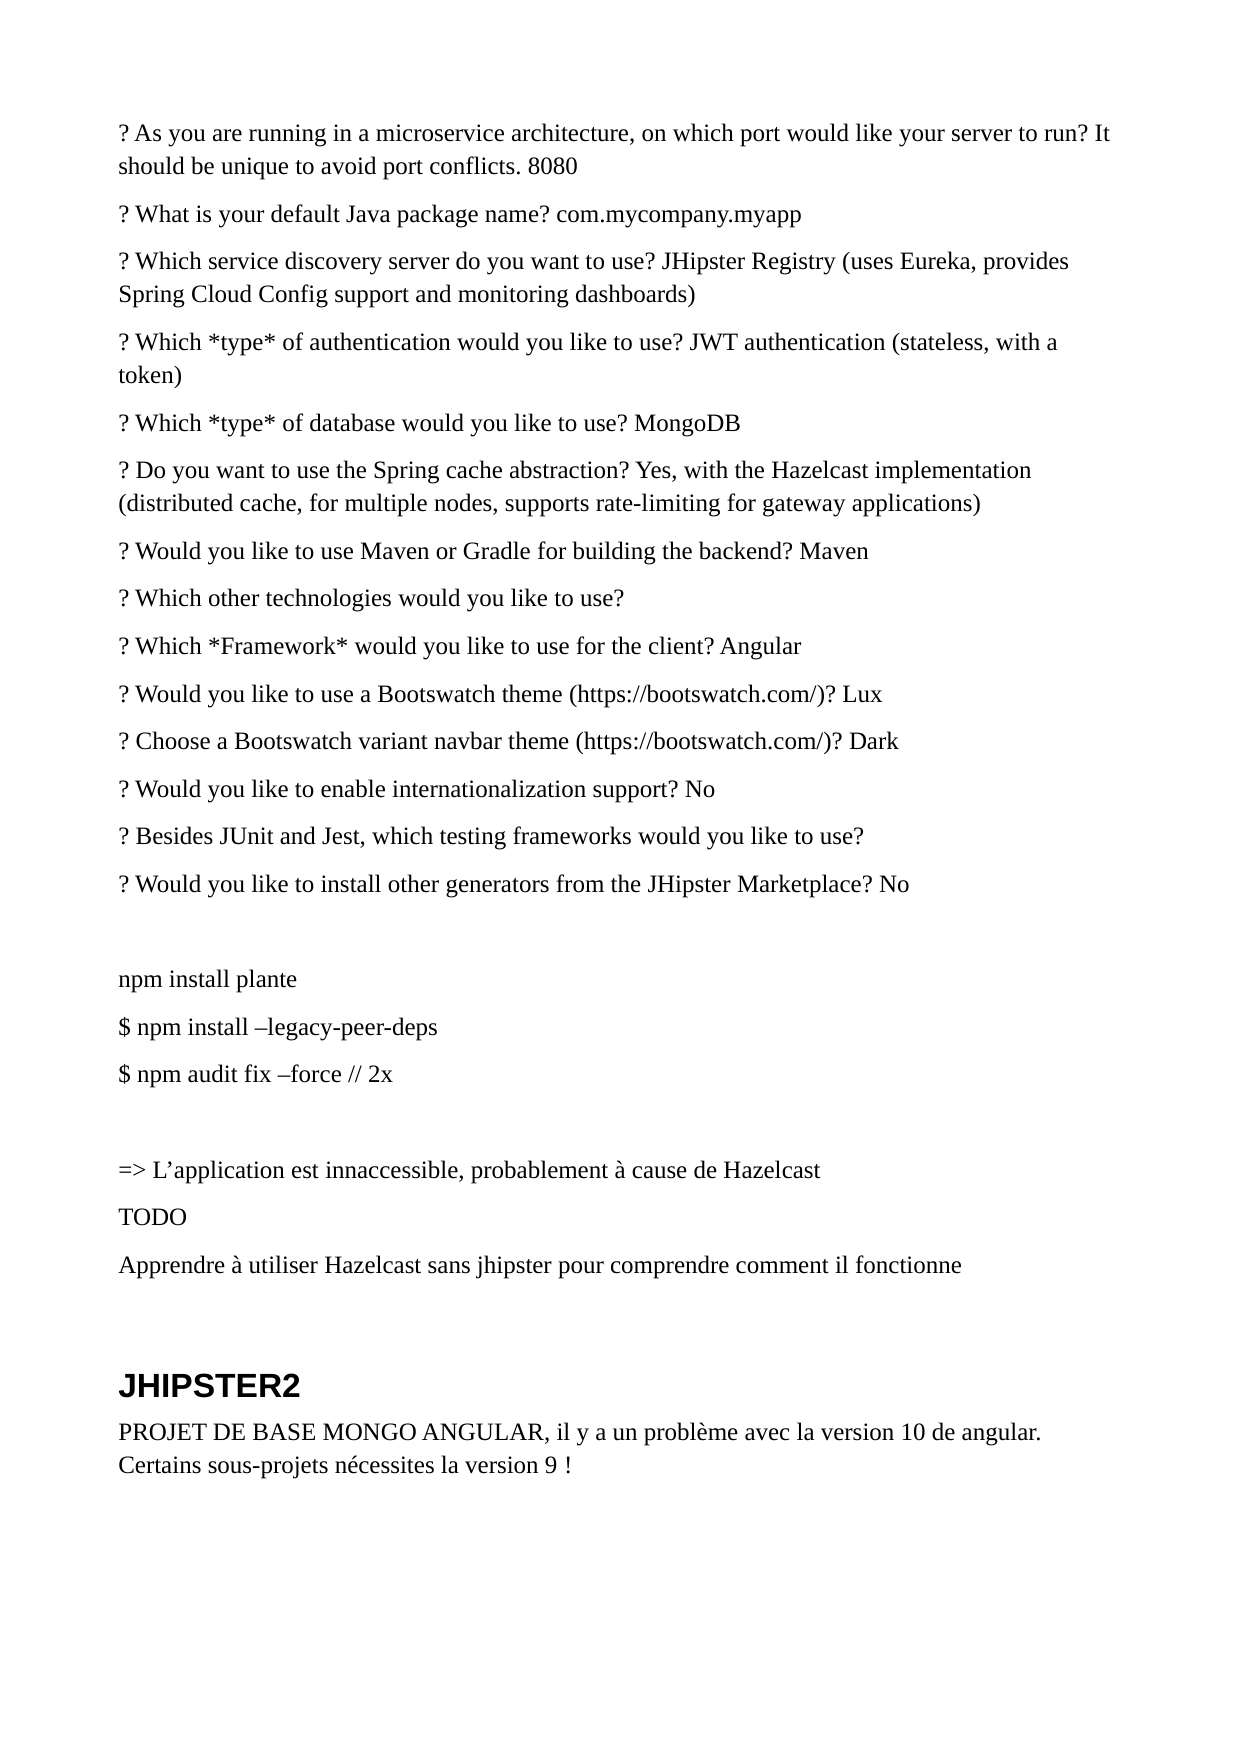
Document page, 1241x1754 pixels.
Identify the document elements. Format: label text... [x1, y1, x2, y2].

subtitle JHIPSTER2 [118, 1366, 1122, 1404]
text ? Choose a Bootswatch variant navbar theme (https://bootswatch.com/)? Dark [118, 726, 1122, 755]
text ? Which other technologies would you like to use? [118, 583, 1122, 612]
text ? Which *type* of database would you like to use? MongoDB [118, 408, 1122, 436]
text npm install plante [118, 964, 1122, 993]
text ? As you are running in a microservice architecture, on which port would like your server to run? It should be unique to avoid port conflicts. 8080 [118, 118, 1122, 180]
text ? Which service discovery server do you want to use? JHipster Registry (uses Eureka, provides Spring Cloud Config support and monitoring dashboards) [118, 246, 1122, 308]
text ? Would you like to install other generators from the JHipster Marketplace? No [118, 869, 1122, 898]
text $ npm audit fix –force // 2x [118, 1059, 1122, 1088]
text ? Do you want to use the Spring cache abstraction? Yes, with the Hazelcast implementation (distributed cache, for multiple nodes, supports rate-limiting for gateway applications) [118, 455, 1122, 517]
text ? Would you like to enable internationalization support? No [118, 774, 1122, 803]
text ? What is your default Java package name? com.mycompany.myapp [118, 199, 1122, 227]
text $ npm install –legacy-peer-deps [118, 1012, 1122, 1041]
text ? Which *type* of authentication would you like to use? JWT authentication (stateless, with a token) [118, 327, 1122, 389]
text ? Would you like to use Maven or Gradle for building the backend? Maven [118, 536, 1122, 564]
text ? Would you like to use a Bootswatch theme (https://bootswatch.com/)? Lux [118, 679, 1122, 707]
text ? Besides JUnit and Jest, which testing frameworks would you like to use? [118, 821, 1122, 850]
text ? Which *Framework* would you like to use for the client? Angular [118, 631, 1122, 660]
text Apprendre à utiliser Hazelcast sans jhipster pour comprendre comment il fonctionne [118, 1250, 1122, 1279]
text TODO [118, 1202, 1122, 1231]
text PROJET DE BASE MONGO ANGULAR, il y a un problème avec la version 10 de angular. Certains sous-projets nécessites la version 9 ! [118, 1417, 1122, 1479]
text => L’application est innaccessible, probablement à cause de Hazelcast [118, 1155, 1122, 1183]
